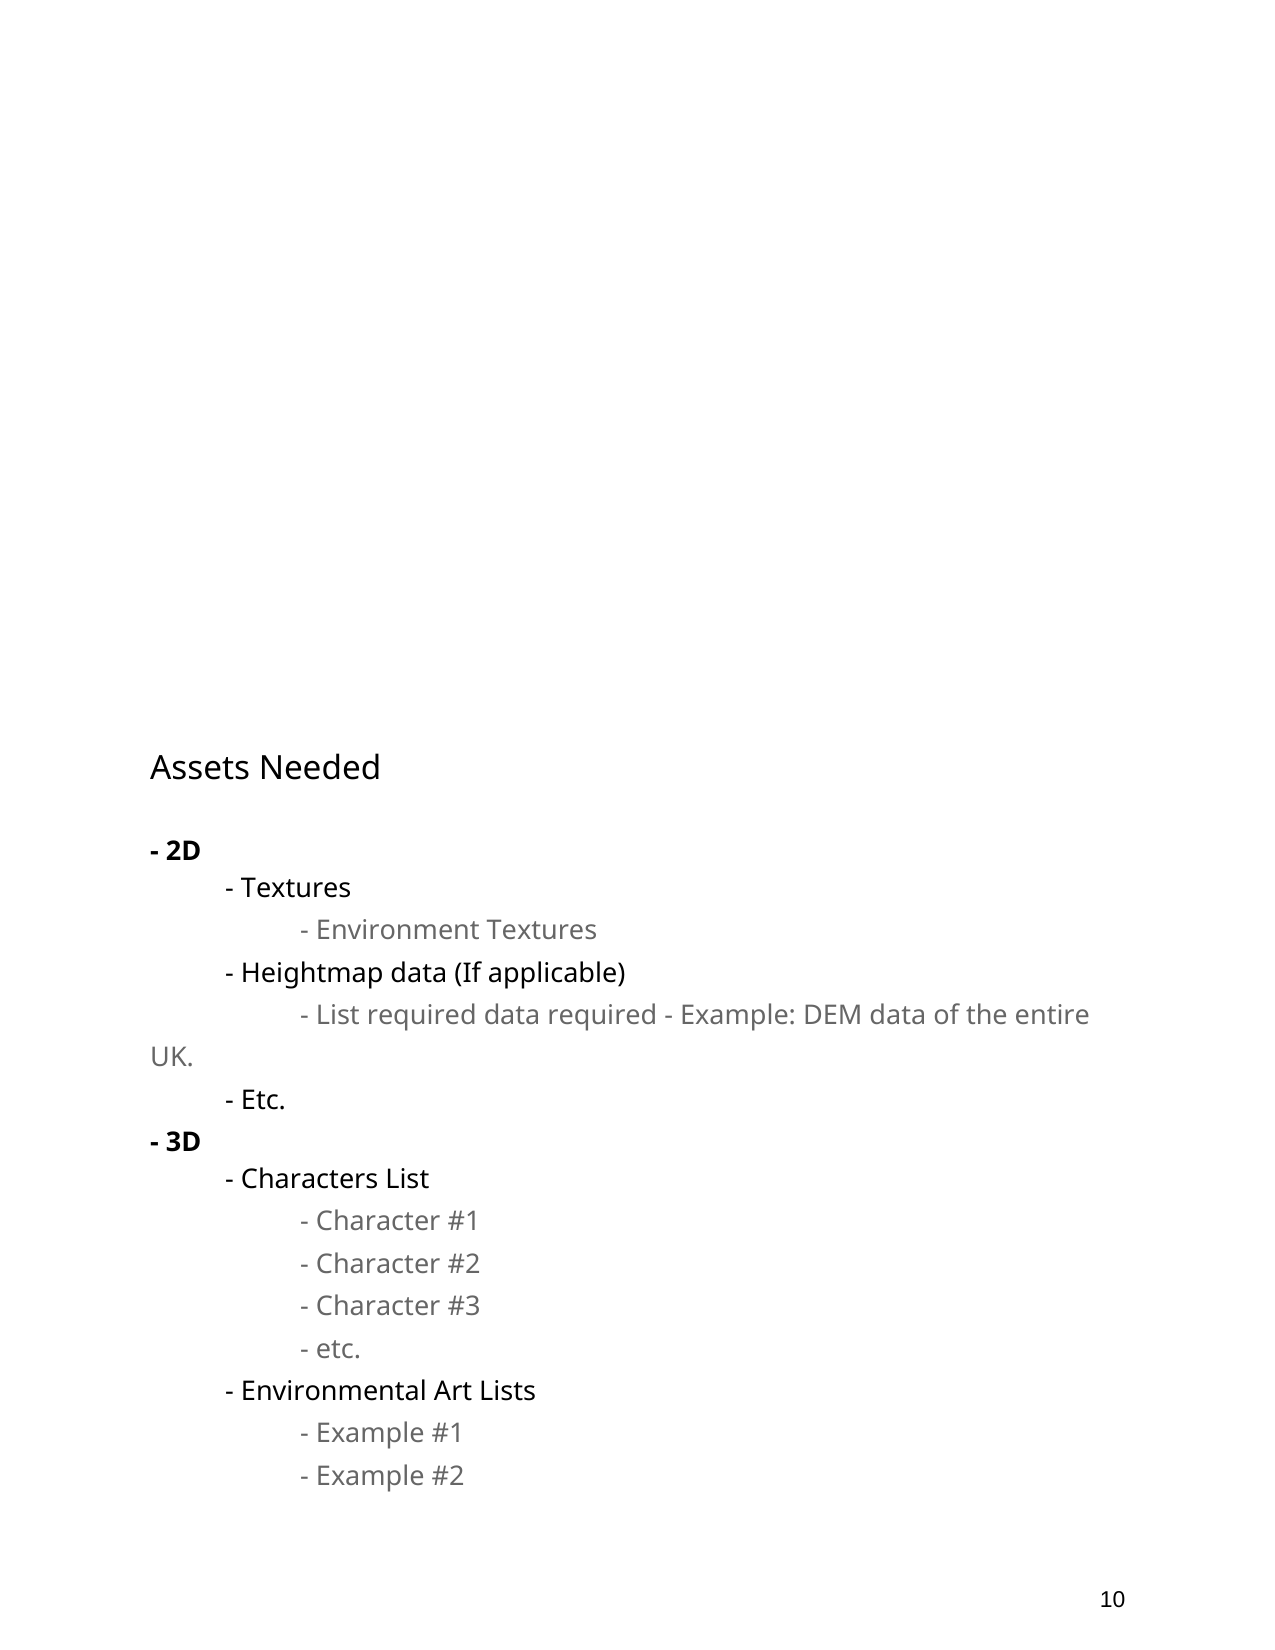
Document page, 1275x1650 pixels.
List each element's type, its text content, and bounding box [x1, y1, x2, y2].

text - Example #2 [150, 1456, 1125, 1493]
text - Environment Textures [150, 911, 1125, 947]
text - Example #1 [150, 1414, 1125, 1451]
text - Character #2 [150, 1244, 1125, 1281]
text - Characters List [150, 1159, 1125, 1196]
text - Character #3 [150, 1287, 1125, 1323]
text - Heightmap data (If applicable) [150, 953, 1125, 990]
text - Environmental Art Lists [150, 1371, 1125, 1408]
subtitle Assets Needed [150, 743, 1125, 789]
text - Textures [150, 868, 1125, 905]
text - List required data required - Example: DEM data of the entire UK. [150, 995, 1125, 1075]
subtitle - 3D [150, 1123, 1125, 1159]
subtitle - 2D [150, 831, 1125, 868]
text - etc. [150, 1329, 1125, 1366]
text - Etc. [150, 1080, 1125, 1117]
text - Character #1 [150, 1202, 1125, 1239]
